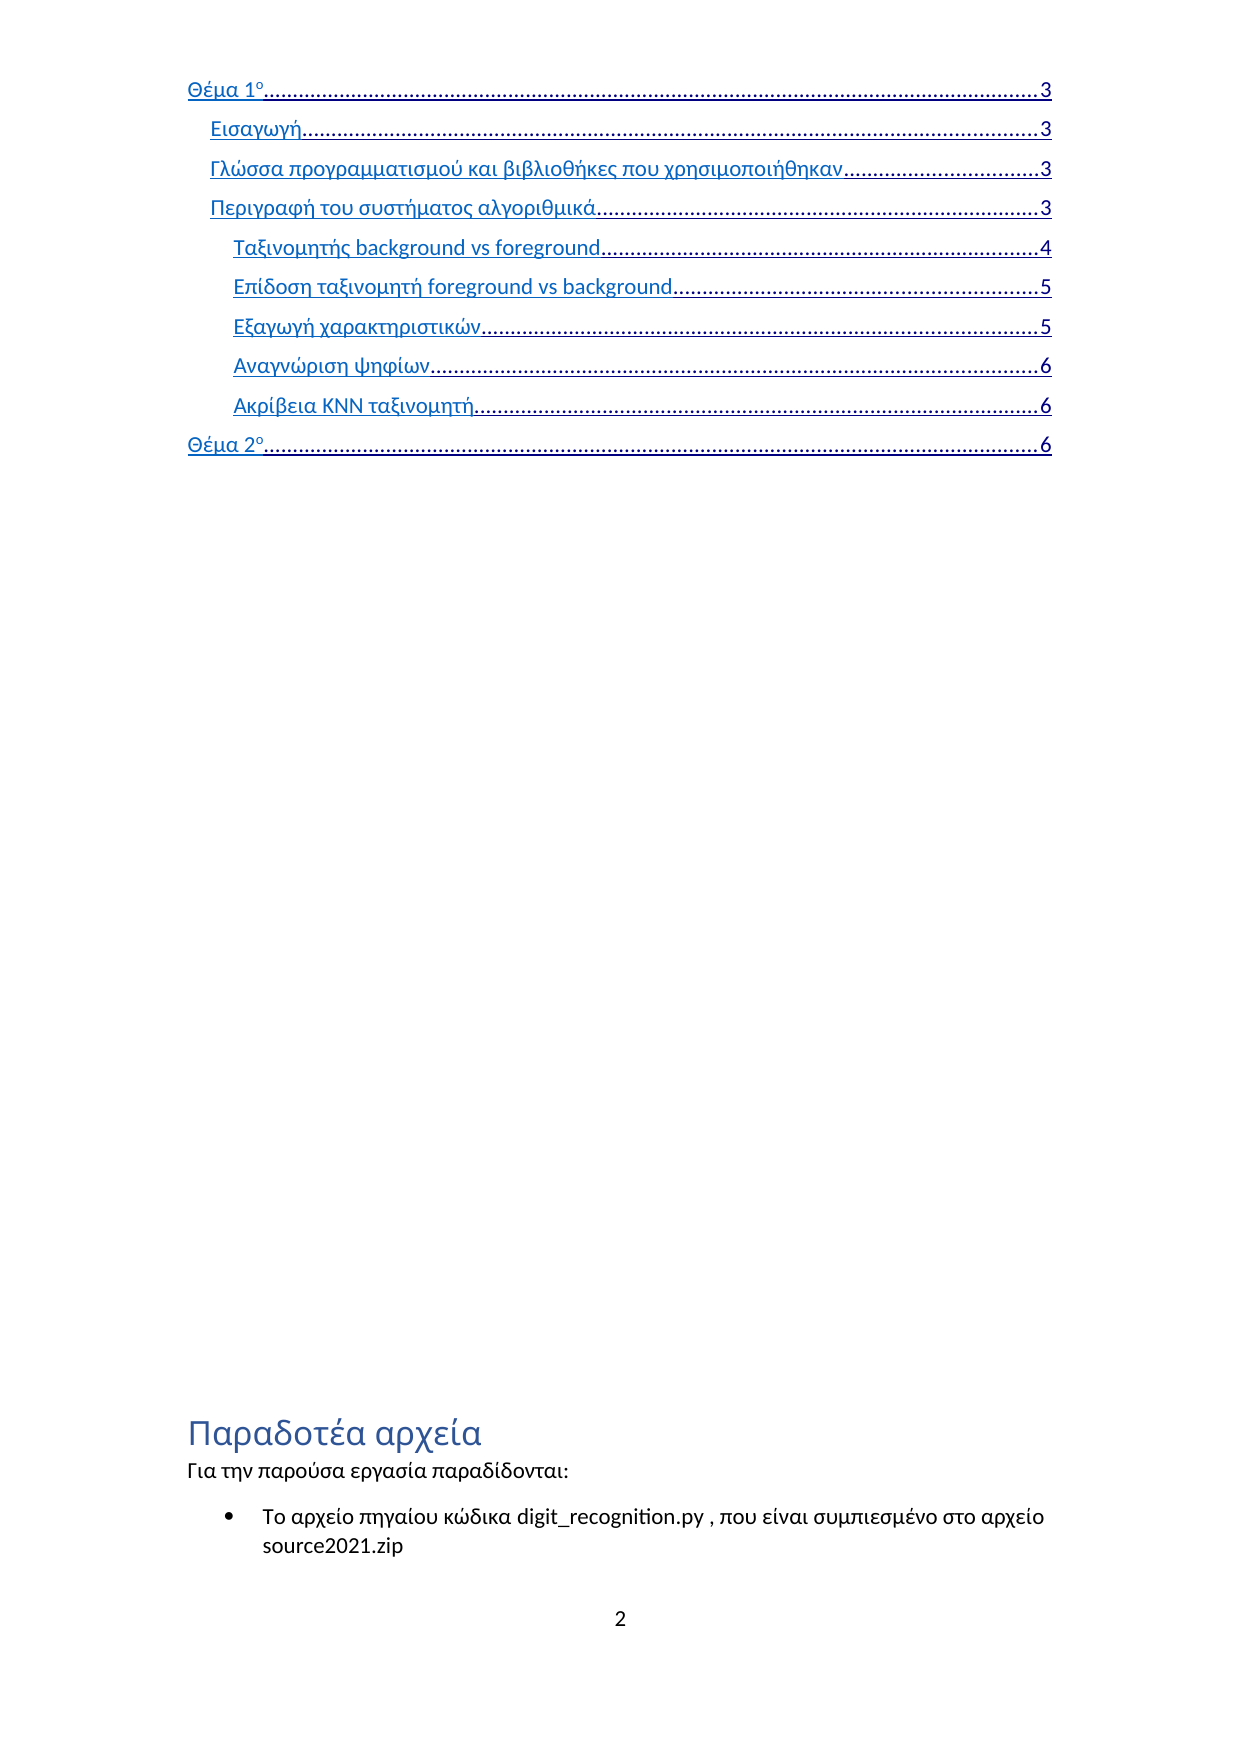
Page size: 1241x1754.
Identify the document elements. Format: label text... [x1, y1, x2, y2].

text Περιγραφή του συστήματος αλγοριθμικά 3 [210, 193, 1053, 221]
text Θέμα 1ο 3 [187, 75, 1053, 103]
text Εισαγωγή 3 [210, 114, 1053, 142]
list Το αρχείο πηγαίου κώδικα digit_recognition.py , που είναι συμπιεσμένο στο αρχείο source2021.zip [225, 1502, 1053, 1559]
text Ταξινομητής background vs foreground 4 [233, 233, 1053, 261]
subtitle Παραδοτέα αρχεία [187, 1409, 1053, 1455]
text Εξαγωγή χαρακτηριστικών 5 [233, 312, 1053, 340]
text Επίδοση ταξινομητή foreground vs background 5 [233, 272, 1053, 300]
text Ακρίβεια KNN ταξινομητή 6 [233, 391, 1053, 419]
text Αναγνώριση ψηφίων 6 [233, 351, 1053, 379]
text Θέμα 2ο 6 [187, 430, 1053, 458]
text Για την παρούσα εργασία παραδίδονται: [187, 1457, 1053, 1484]
text Γλώσσα προγραμματισμού και βιβλιοθήκες που χρησιμοποιήθηκαν 3 [210, 154, 1053, 182]
